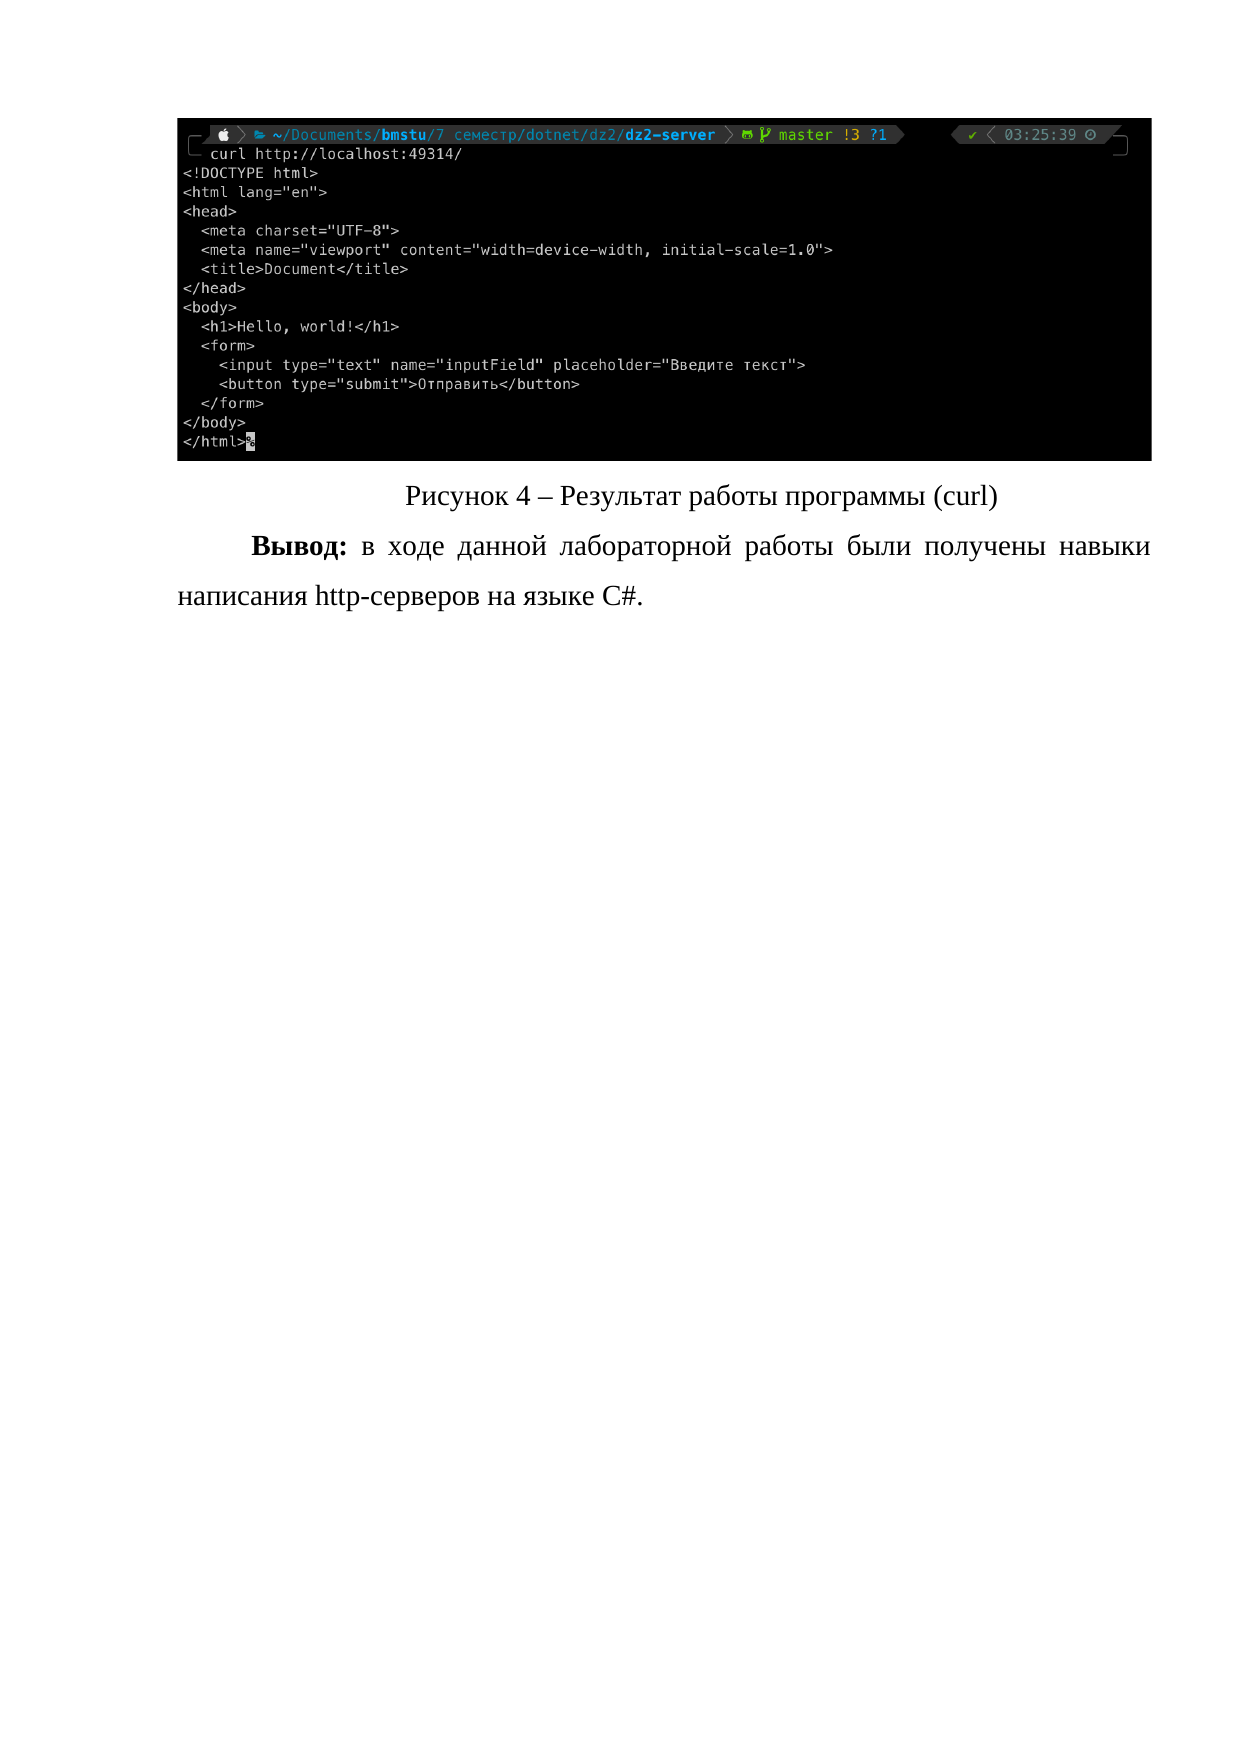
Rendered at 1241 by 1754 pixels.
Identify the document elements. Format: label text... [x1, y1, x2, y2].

text Вывод: в ходе данной лабораторной работы были получены навыки написания http-серверов на языке С#. [177, 528, 1152, 612]
picture [177, 118, 1152, 461]
text Рисунок 4 – Результат работы программы (curl) [177, 461, 1152, 511]
